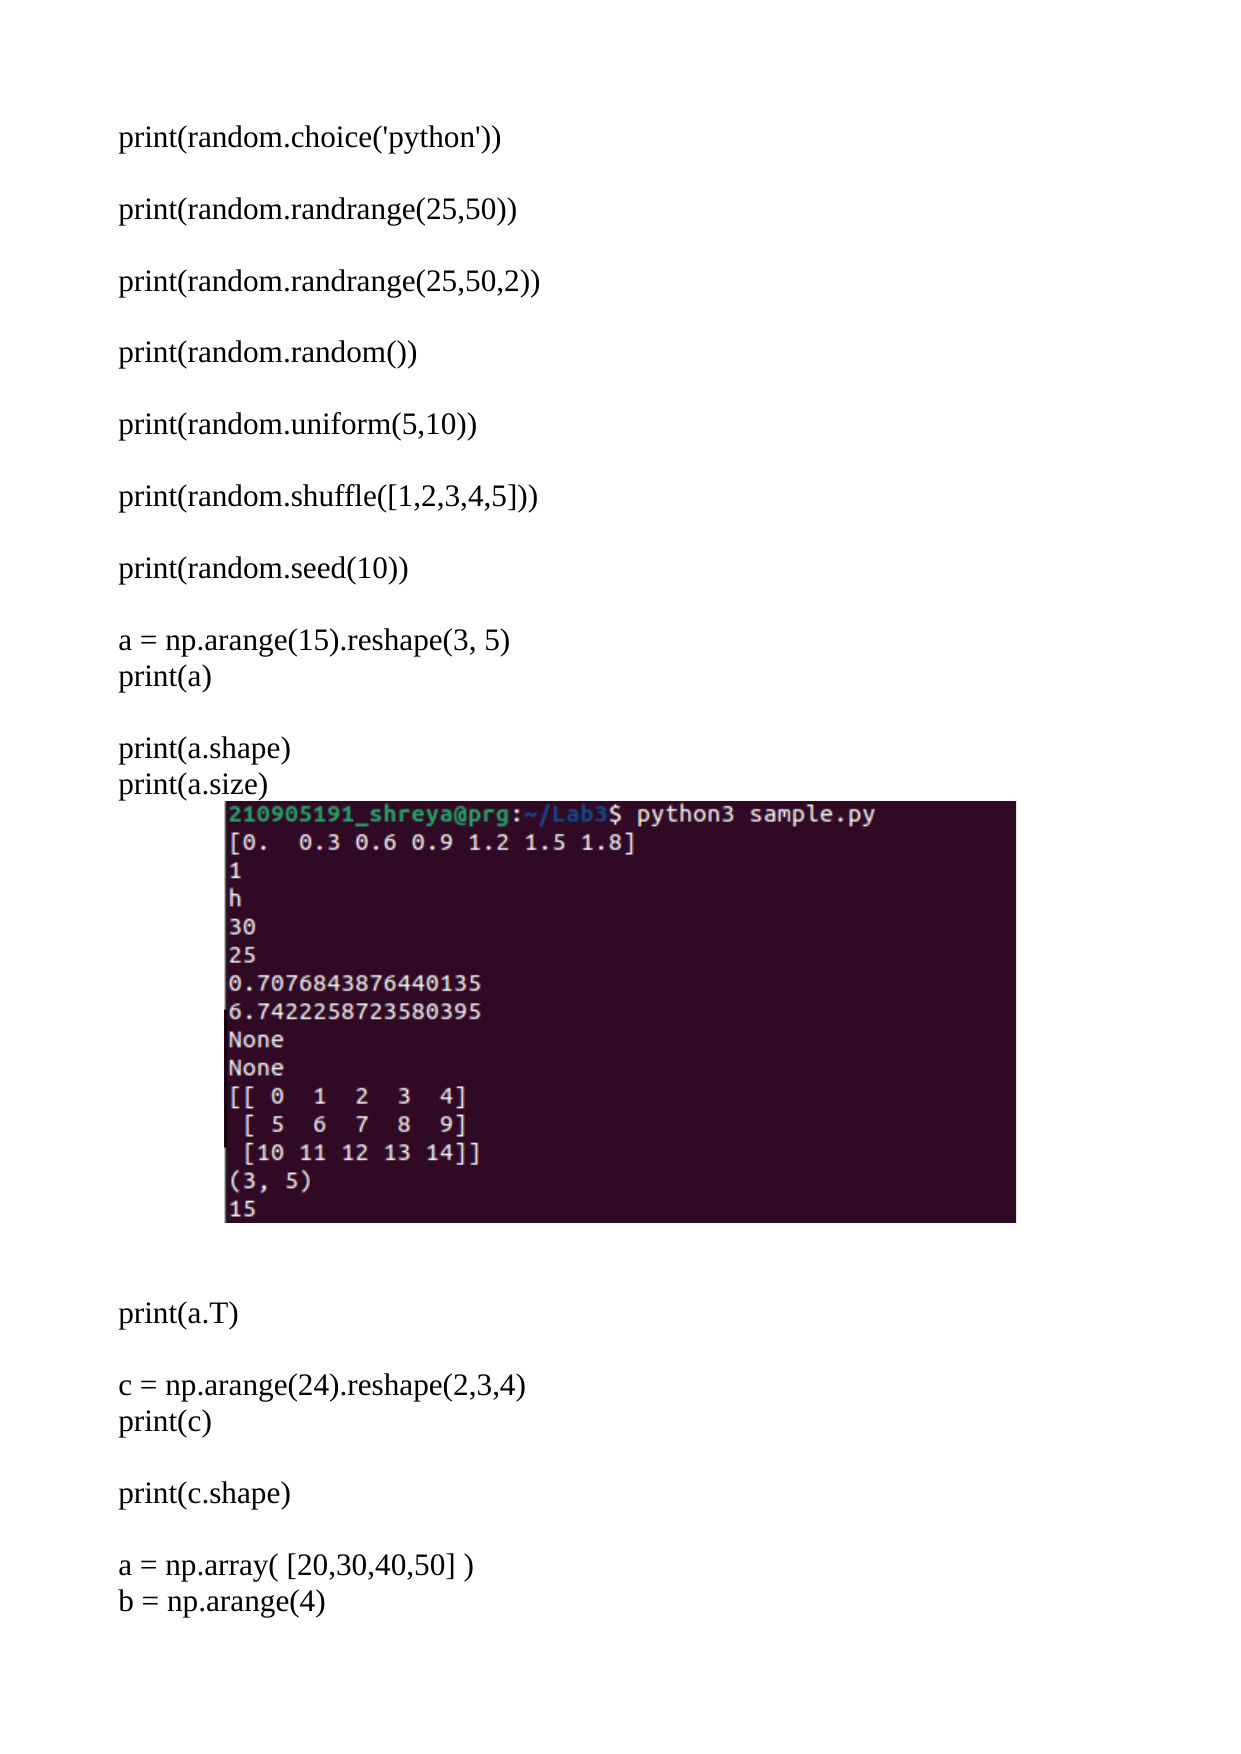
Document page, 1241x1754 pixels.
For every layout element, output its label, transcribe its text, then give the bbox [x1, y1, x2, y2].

text print(c) [118, 1402, 1122, 1438]
text print(random.seed(10)) [118, 549, 1122, 585]
text print(a.T) [118, 1295, 1122, 1331]
text print(c.shape) [118, 1474, 1122, 1510]
text print(a.size) [118, 765, 1122, 801]
text c = np.arange(24).reshape(2,3,4) [118, 1367, 1122, 1402]
picture [224, 801, 1017, 1223]
text print(a.shape) [118, 729, 1122, 765]
text b = np.arange(4) [118, 1582, 1122, 1618]
text print(random.choice('python')) [118, 118, 1122, 154]
text print(random.random()) [118, 334, 1122, 370]
text a = np.arange(15).reshape(3, 5) [118, 621, 1122, 657]
text print(random.shuffle([1,2,3,4,5])) [118, 477, 1122, 513]
text print(random.randrange(25,50)) [118, 190, 1122, 226]
text print(random.uniform(5,10)) [118, 406, 1122, 442]
text a = np.array( [20,30,40,50] ) [118, 1546, 1122, 1582]
text print(random.randrange(25,50,2)) [118, 262, 1122, 298]
text print(a) [118, 657, 1122, 693]
